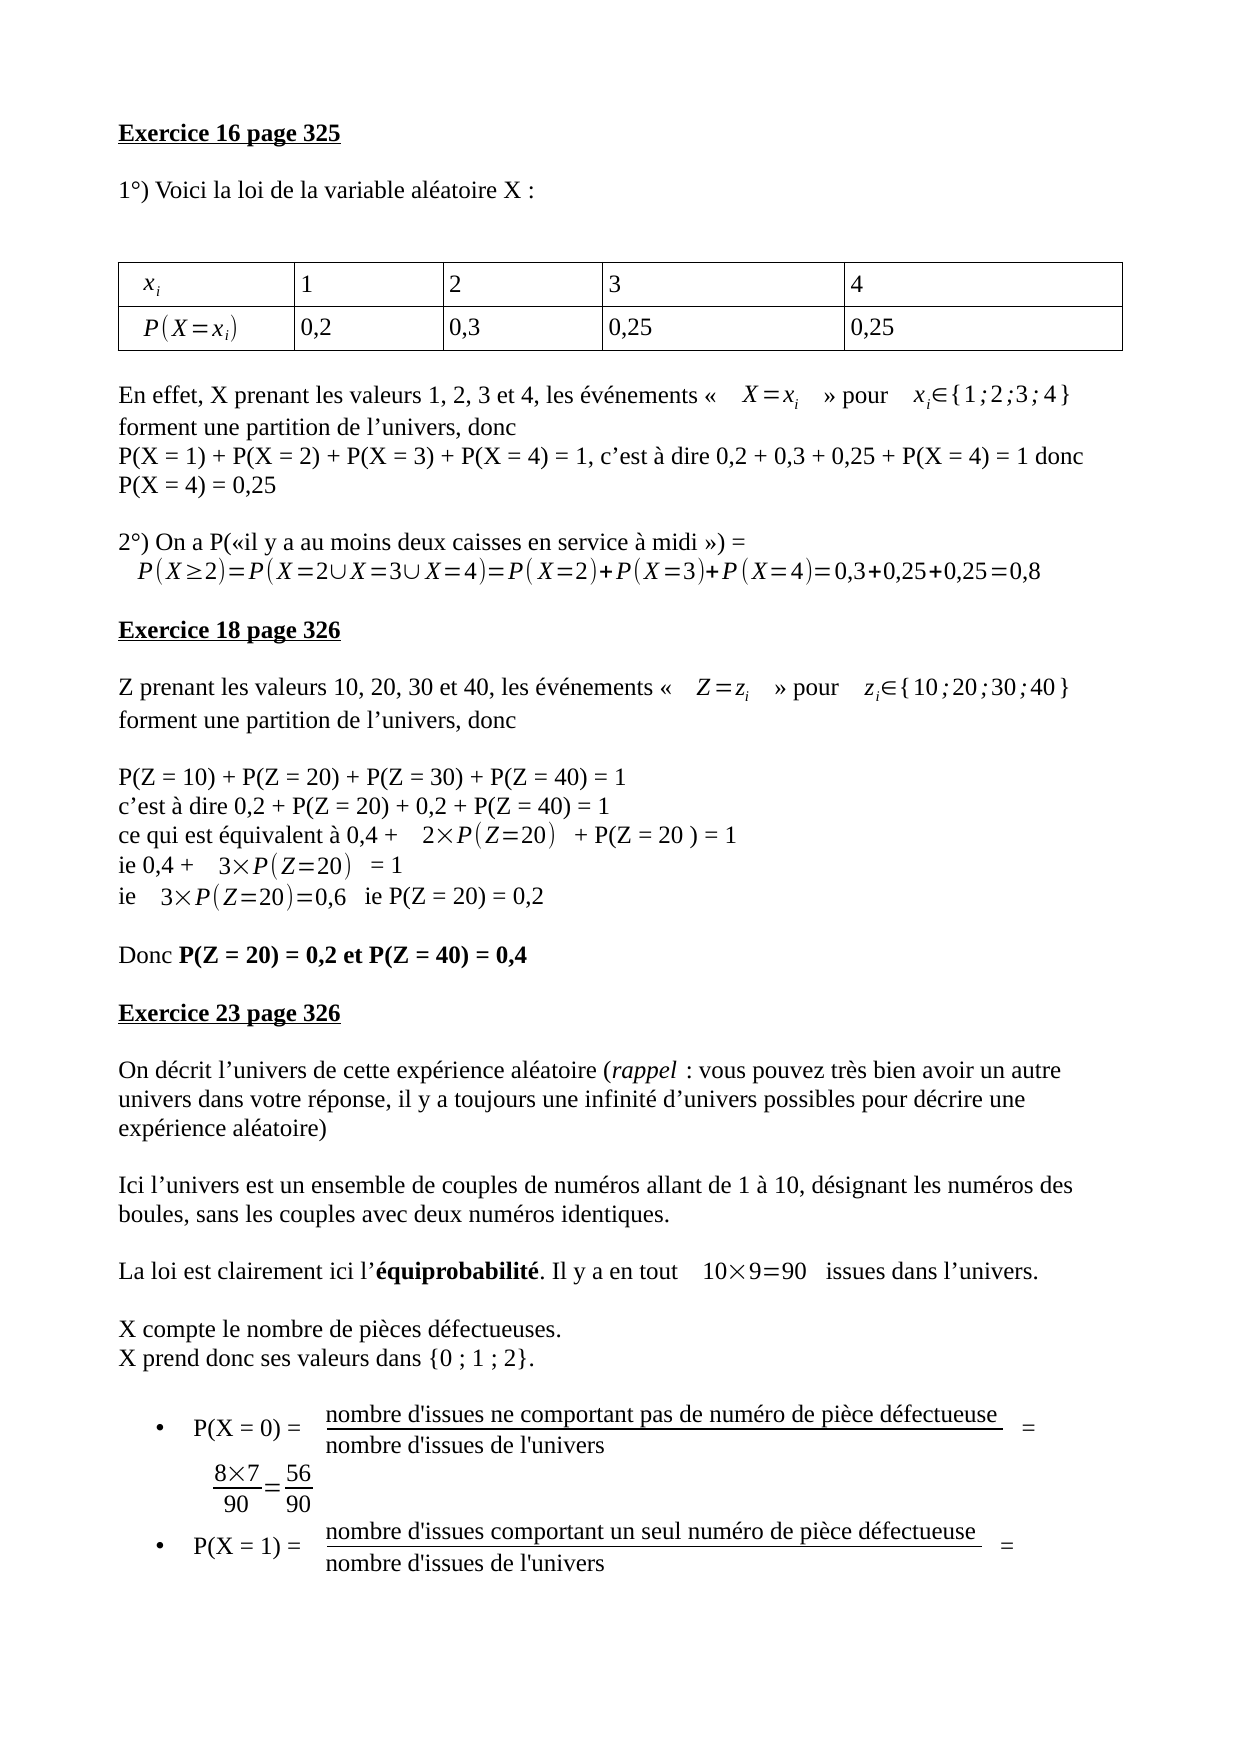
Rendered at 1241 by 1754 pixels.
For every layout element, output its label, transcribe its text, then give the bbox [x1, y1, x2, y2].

text Z prenant les valeurs 10, 20, 30 et 40, les événements « » pour forment une partition de l’univers, donc [118, 672, 1122, 733]
text 2°) On a P(«il y a au moins deux caisses en service à midi ») = [118, 527, 1122, 586]
text P(X = 4) = 0,25 [118, 470, 1122, 499]
table_header 3 [603, 263, 844, 306]
text ie ie P(Z = 20) = 0,2 [118, 881, 1122, 911]
text P(X = 1) + P(X = 2) + P(X = 3) + P(X = 4) = 1, c’est à dire 0,2 + 0,3 + 0,25 + P(X = 4) = 1 donc [118, 441, 1122, 470]
text Exercice 23 page 326 [118, 998, 1122, 1026]
text ie 0,4 + = 1 [118, 850, 1122, 881]
text Ici l’univers est un ensemble de couples de numéros allant de 1 à 10, désignant les numéros des boules, sans les couples avec deux numéros identiques. [118, 1170, 1122, 1228]
text La loi est clairement ici l’équiprobabilité. Il y a en tout issues dans l’univers. [118, 1256, 1122, 1285]
text ce qui est équivalent à 0,4 + + P(Z = 20 ) = 1 [118, 820, 1122, 850]
text X prend donc ses valeurs dans {0 ; 1 ; 2}. [118, 1343, 1122, 1371]
text c’est à dire 0,2 + P(Z = 20) + 0,2 + P(Z = 40) = 1 [118, 791, 1122, 820]
list P(X = 0) = = [156, 1400, 1122, 1518]
text 1°) Voici la loi de la variable aléatoire X : [118, 176, 1122, 204]
table_header 4 [845, 263, 1122, 306]
text Exercice 18 page 326 [118, 615, 1122, 644]
table_header 1 [295, 263, 443, 306]
table_cell 0,25 [603, 307, 844, 350]
text P(Z = 10) + P(Z = 20) + P(Z = 30) + P(Z = 40) = 1 [118, 762, 1122, 791]
text En effet, X prenant les valeurs 1, 2, 3 et 4, les événements « » pour forment une partition de l’univers, donc [118, 380, 1122, 441]
text X compte le nombre de pièces défectueuses. [118, 1314, 1122, 1343]
text Exercice 16 page 325 [118, 118, 1122, 147]
text On décrit l’univers de cette expérience aléatoire (rappel : vous pouvez très bien avoir un autre univers dans votre réponse, il y a toujours une infinité d’univers possibles pour décrire une expérience aléatoire) [118, 1055, 1122, 1141]
table_cell 0,25 [845, 307, 1122, 350]
table_header 2 [444, 263, 602, 306]
table_cell [119, 307, 294, 350]
table_cell 0,3 [444, 307, 602, 350]
text Donc P(Z = 20) = 0,2 et P(Z = 40) = 0,4 [118, 940, 1122, 969]
table_header [119, 263, 294, 306]
list P(X = 1) = = [156, 1518, 1122, 1577]
table_cell 0,2 [295, 307, 443, 350]
